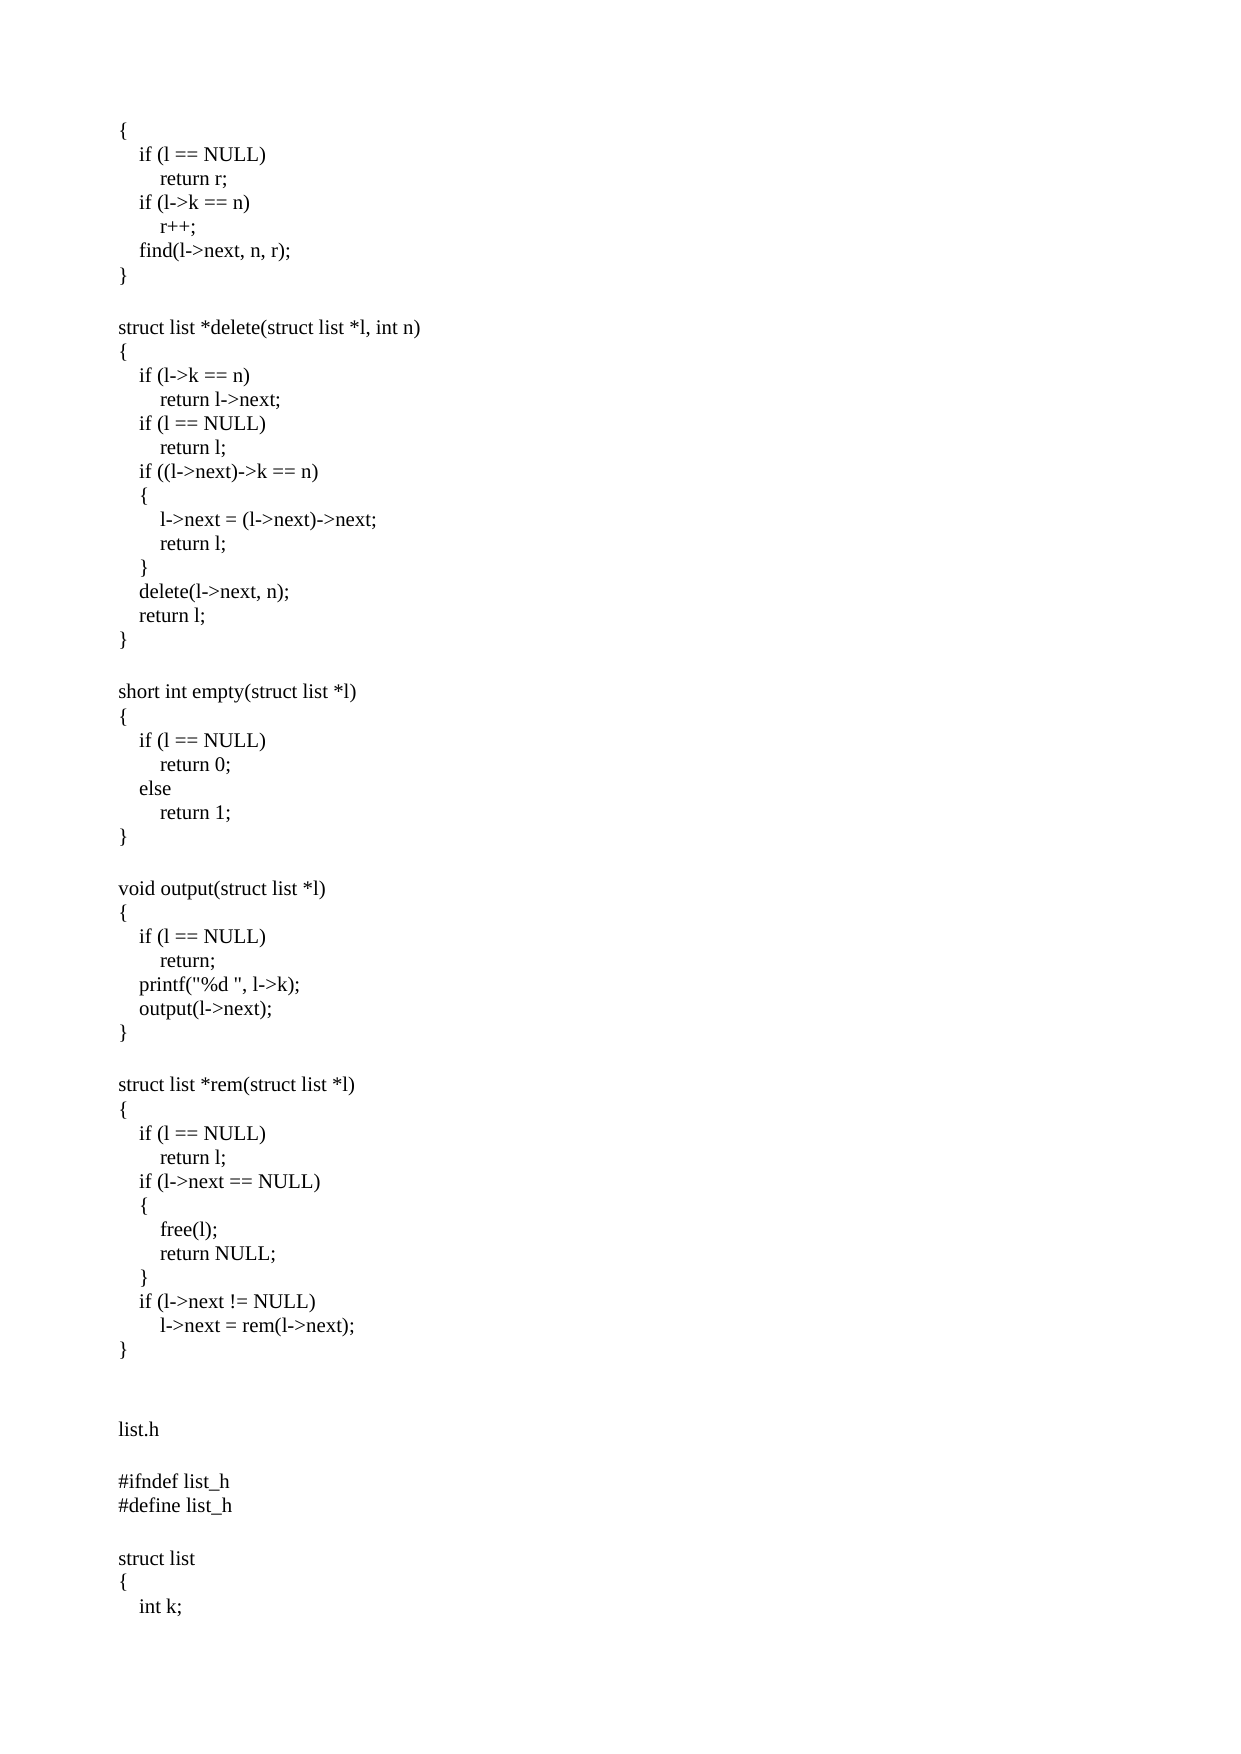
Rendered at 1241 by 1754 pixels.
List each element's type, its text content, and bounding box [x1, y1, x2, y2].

text struct list [118, 1545, 1122, 1569]
text delete(l->next, n); [118, 579, 1122, 603]
text { [118, 1569, 1122, 1593]
text return 0; [118, 752, 1122, 776]
text { [118, 1193, 1122, 1217]
text #define list_h [118, 1493, 1122, 1517]
text r++; [118, 214, 1122, 238]
text return l; [118, 1144, 1122, 1169]
text list.h [118, 1417, 1122, 1441]
text { [118, 118, 1122, 142]
text return l; [118, 603, 1122, 627]
text { [118, 339, 1122, 363]
text int k; [118, 1593, 1122, 1618]
text l->next = rem(l->next); [118, 1313, 1122, 1337]
text output(l->next); [118, 996, 1122, 1020]
text void output(struct list *l) [118, 876, 1122, 900]
text } [118, 555, 1122, 579]
text } [118, 262, 1122, 287]
text return 1; [118, 800, 1122, 824]
text if (l == NULL) [118, 142, 1122, 166]
text if (l == NULL) [118, 924, 1122, 948]
text { [118, 1096, 1122, 1121]
text return l; [118, 531, 1122, 555]
text { [118, 703, 1122, 728]
text if (l->next == NULL) [118, 1169, 1122, 1193]
text struct list *rem(struct list *l) [118, 1072, 1122, 1096]
text short int empty(struct list *l) [118, 679, 1122, 703]
text else [118, 776, 1122, 800]
text return r; [118, 166, 1122, 190]
text #ifndef list_h [118, 1469, 1122, 1493]
text struct list *delete(struct list *l, int n) [118, 314, 1122, 339]
text } [118, 824, 1122, 848]
text { [118, 900, 1122, 924]
text if (l->k == n) [118, 363, 1122, 387]
text if (l == NULL) [118, 411, 1122, 435]
text } [118, 1020, 1122, 1044]
text printf("%d ", l->k); [118, 972, 1122, 996]
text return; [118, 948, 1122, 972]
text if (l == NULL) [118, 1121, 1122, 1144]
text find(l->next, n, r); [118, 238, 1122, 262]
text l->next = (l->next)->next; [118, 507, 1122, 531]
text if (l == NULL) [118, 728, 1122, 752]
text { [118, 483, 1122, 507]
text if ((l->next)->k == n) [118, 459, 1122, 483]
text return l; [118, 435, 1122, 459]
text } [118, 1265, 1122, 1289]
text } [118, 1337, 1122, 1361]
text free(l); [118, 1217, 1122, 1241]
text if (l->k == n) [118, 190, 1122, 214]
text return NULL; [118, 1241, 1122, 1265]
text return l->next; [118, 387, 1122, 411]
text if (l->next != NULL) [118, 1289, 1122, 1313]
text } [118, 627, 1122, 651]
